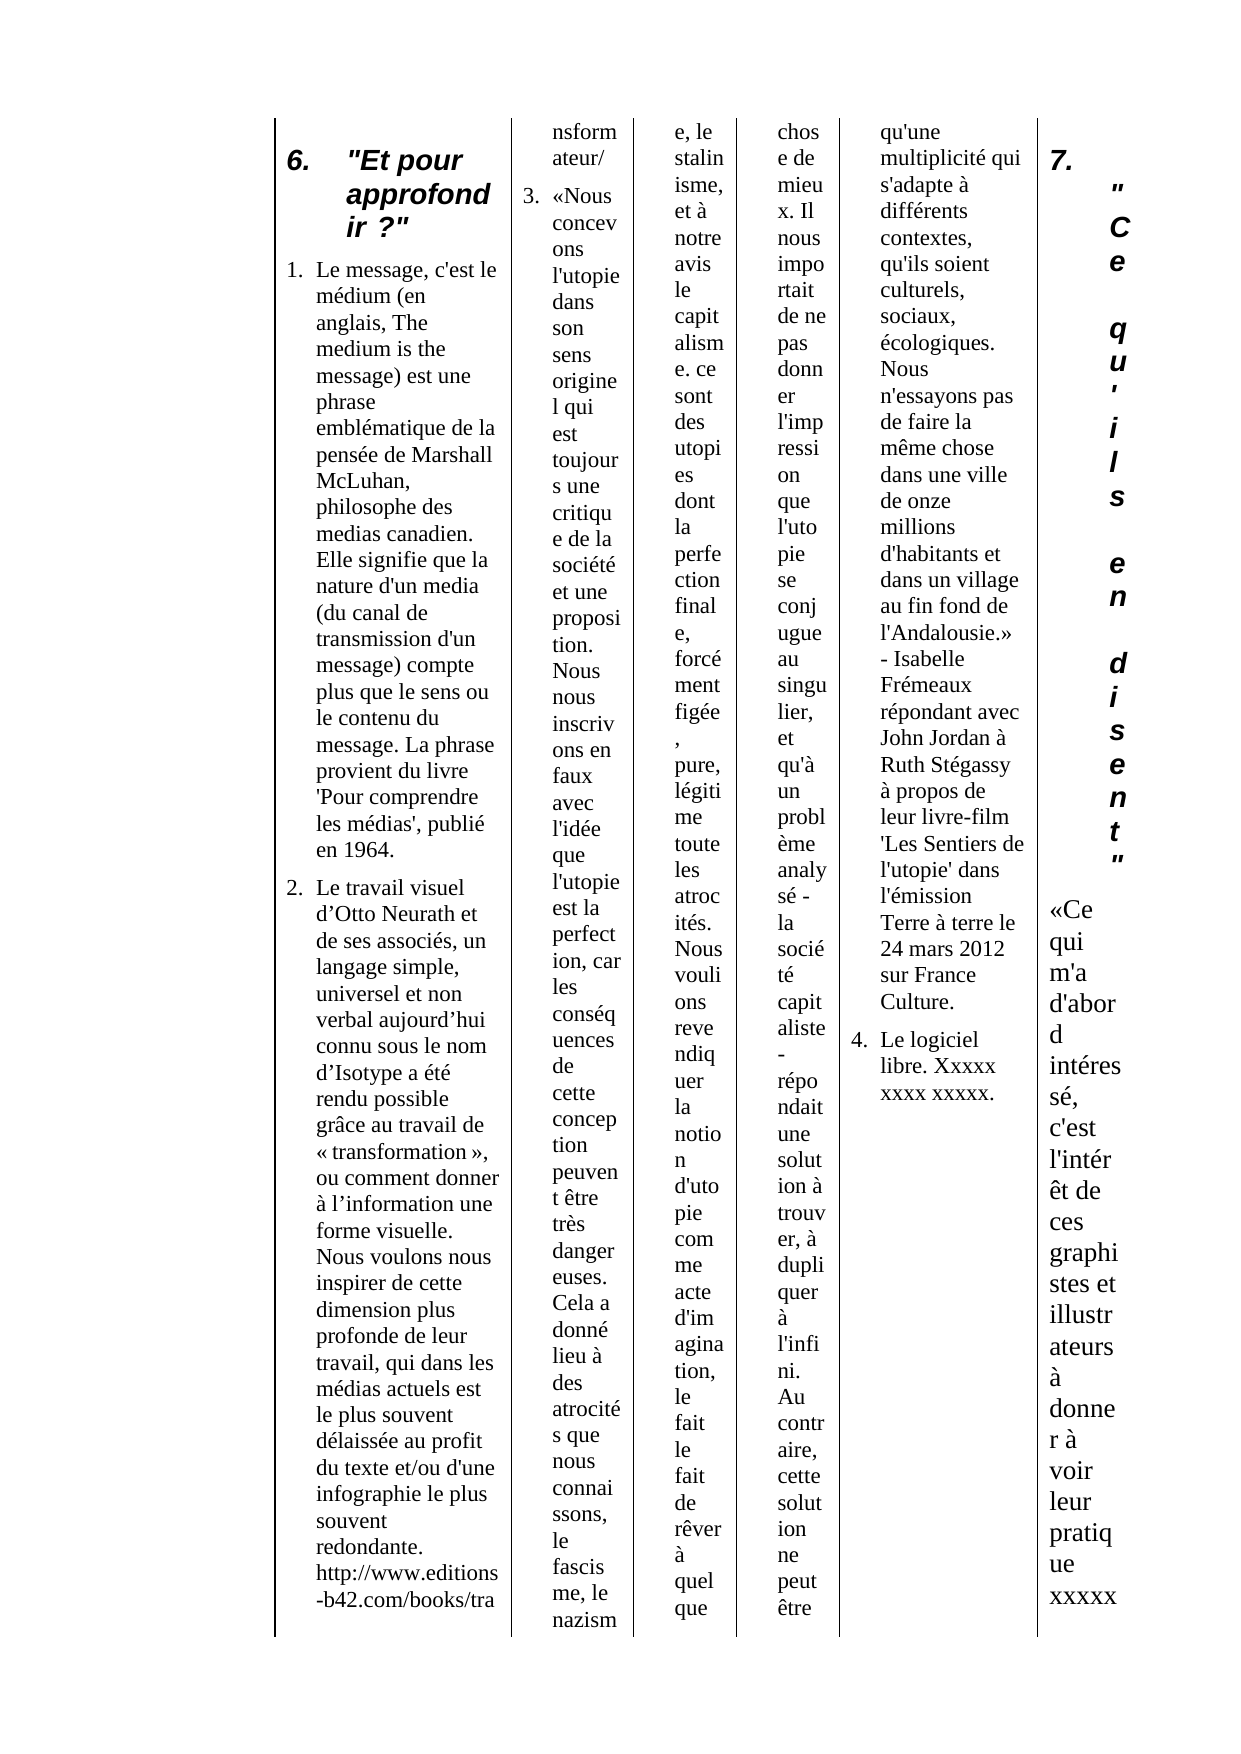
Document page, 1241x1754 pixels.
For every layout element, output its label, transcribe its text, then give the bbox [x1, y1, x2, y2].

text «Ce qui m'a d'abord intéressé, c'est l'intérêt de ces graphistes et illustrateurs à donner à voir leur pratique xxxxx [1049, 893, 1122, 1610]
list e, le stalinisme, et à notre avis le capitalisme. ce sont des utopies dont la perfection finale, forcément figée, pure, légitime toute les atrocités. Nous voulions revendiquer la notion d'utopie comme acte d'imagination, le fait le fait de rêver à quelque [645, 118, 724, 1620]
list qu'une multiplicité qui s'adapte à différents contextes, qu'ils soient culturels, sociaux, écologiques. Nous n'essayons pas de faire la même chose dans une ville de onze millions d'habitants et dans un village au fin fond de l'Andalousie.» - Isabelle Frémeaux répondant avec John Jordan à Ruth Stégassy à propos de leur livre-film 'Les Sentiers de l'utopie' dans l'émission Terre à terre le 24 mars 2012 sur France Culture. [851, 118, 1026, 1014]
list chose de mieux. Il nous importait de ne pas donner l'impression que l'utopie se conjugue au singulier, et qu'à un problème analysé - la société capitaliste - répondait une solution à trouver, à dupliquer à l'infini. Au contraire, cette solution ne peut être [748, 118, 827, 1620]
subtitle 6. "Et pour approfondir ?" [286, 143, 499, 244]
list Le logiciel libre. Xxxxx xxxx xxxxx. [851, 1026, 1026, 1105]
subtitle 7. "Ce qu'ils en disent" [1049, 143, 1122, 881]
list «Nous concevons l'utopie dans son sens originel qui est toujours une critique de la société et une proposition. Nous nous inscrivons en faux avec l'idée que l'utopie est la perfection, car les conséquences de cette conception peuvent être très dangereuses. Cela a donné lieu à des atrocités que nous connaissons, le fascisme, le nazism [523, 183, 621, 1632]
list Le message, c'est le médium (en anglais, The medium is the message) est une phrase emblématique de la pensée de Marshall McLuhan, philosophe des medias canadien. Elle signifie que la nature d'un media (du canal de transmission d'un message) compte plus que le sens ou le contenu du message. La phrase provient du livre 'Pour comprendre les médias', publié en 1964. [286, 256, 499, 862]
list Le travail visuel d’Otto Neurath et de ses associés, un langage simple, universel et non verbal aujourd’hui connu sous le nom d’Isotype a été rendu possible grâce au travail de « transformation », ou comment donner à l’information une forme visuelle. Nous voulons nous inspirer de cette dimension plus profonde de leur travail, qui dans les médias actuels est le plus souvent délaissée au profit du texte et/ou d'une infographie le plus souvent redondante. http://www.editions-b42.com/books/tra [286, 874, 499, 1612]
list nsformateur/ [523, 118, 621, 171]
